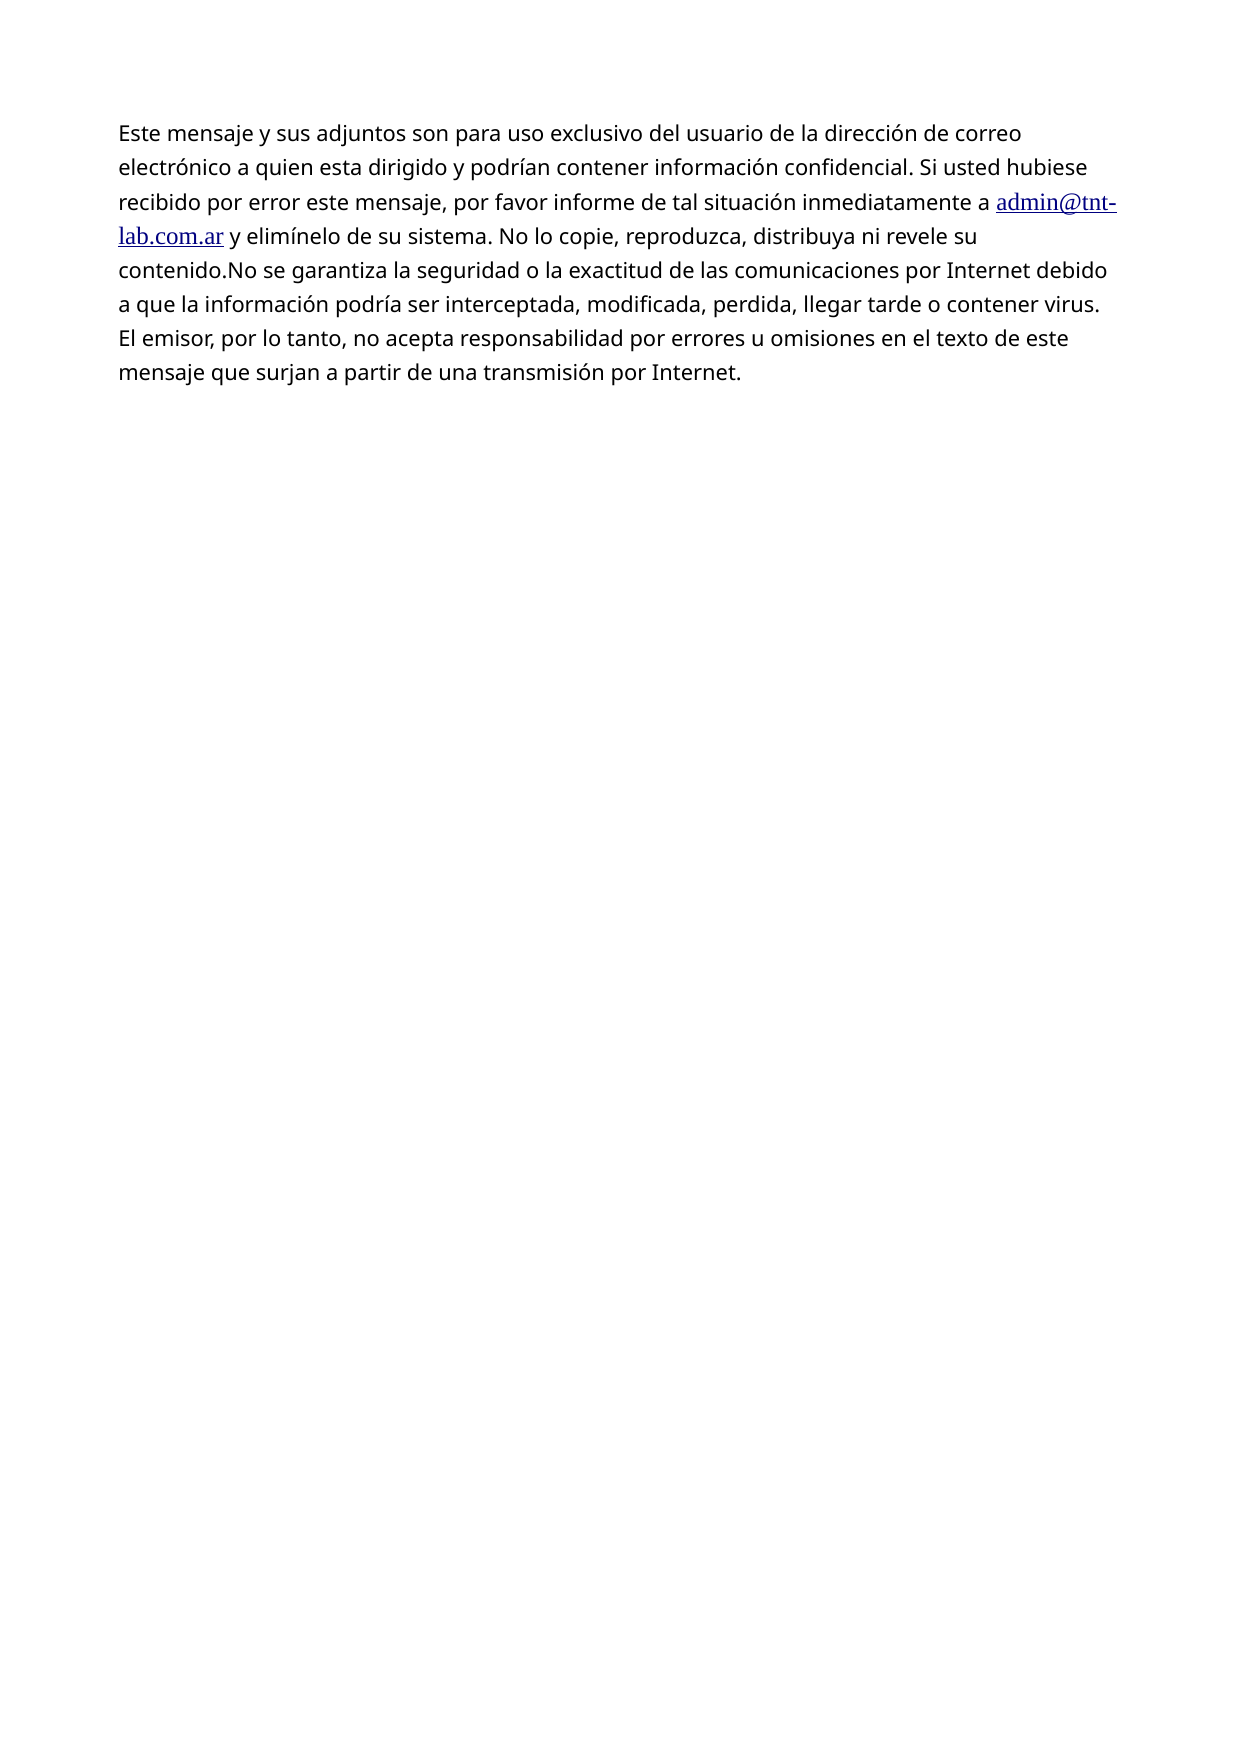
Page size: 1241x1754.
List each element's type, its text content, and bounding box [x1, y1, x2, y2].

text Este mensaje y sus adjuntos son para uso exclusivo del usuario de la dirección de correo electrónico a quien esta dirigido y podrían contener información confidencial. Si usted hubiese recibido por error este mensaje, por favor informe de tal situación inmediatamente a admin@tnt-lab.com.ar y elimínelo de su sistema. No lo copie, reproduzca, distribuya ni revele su contenido.No se garantiza la seguridad o la exactitud de las comunicaciones por Internet debido a que la información podría ser interceptada, modificada, perdida, llegar tarde o contener virus. El emisor, por lo tanto, no acepta responsabilidad por errores u omisiones en el texto de este mensaje que surjan a partir de una transmisión por Internet. [118, 118, 1122, 387]
